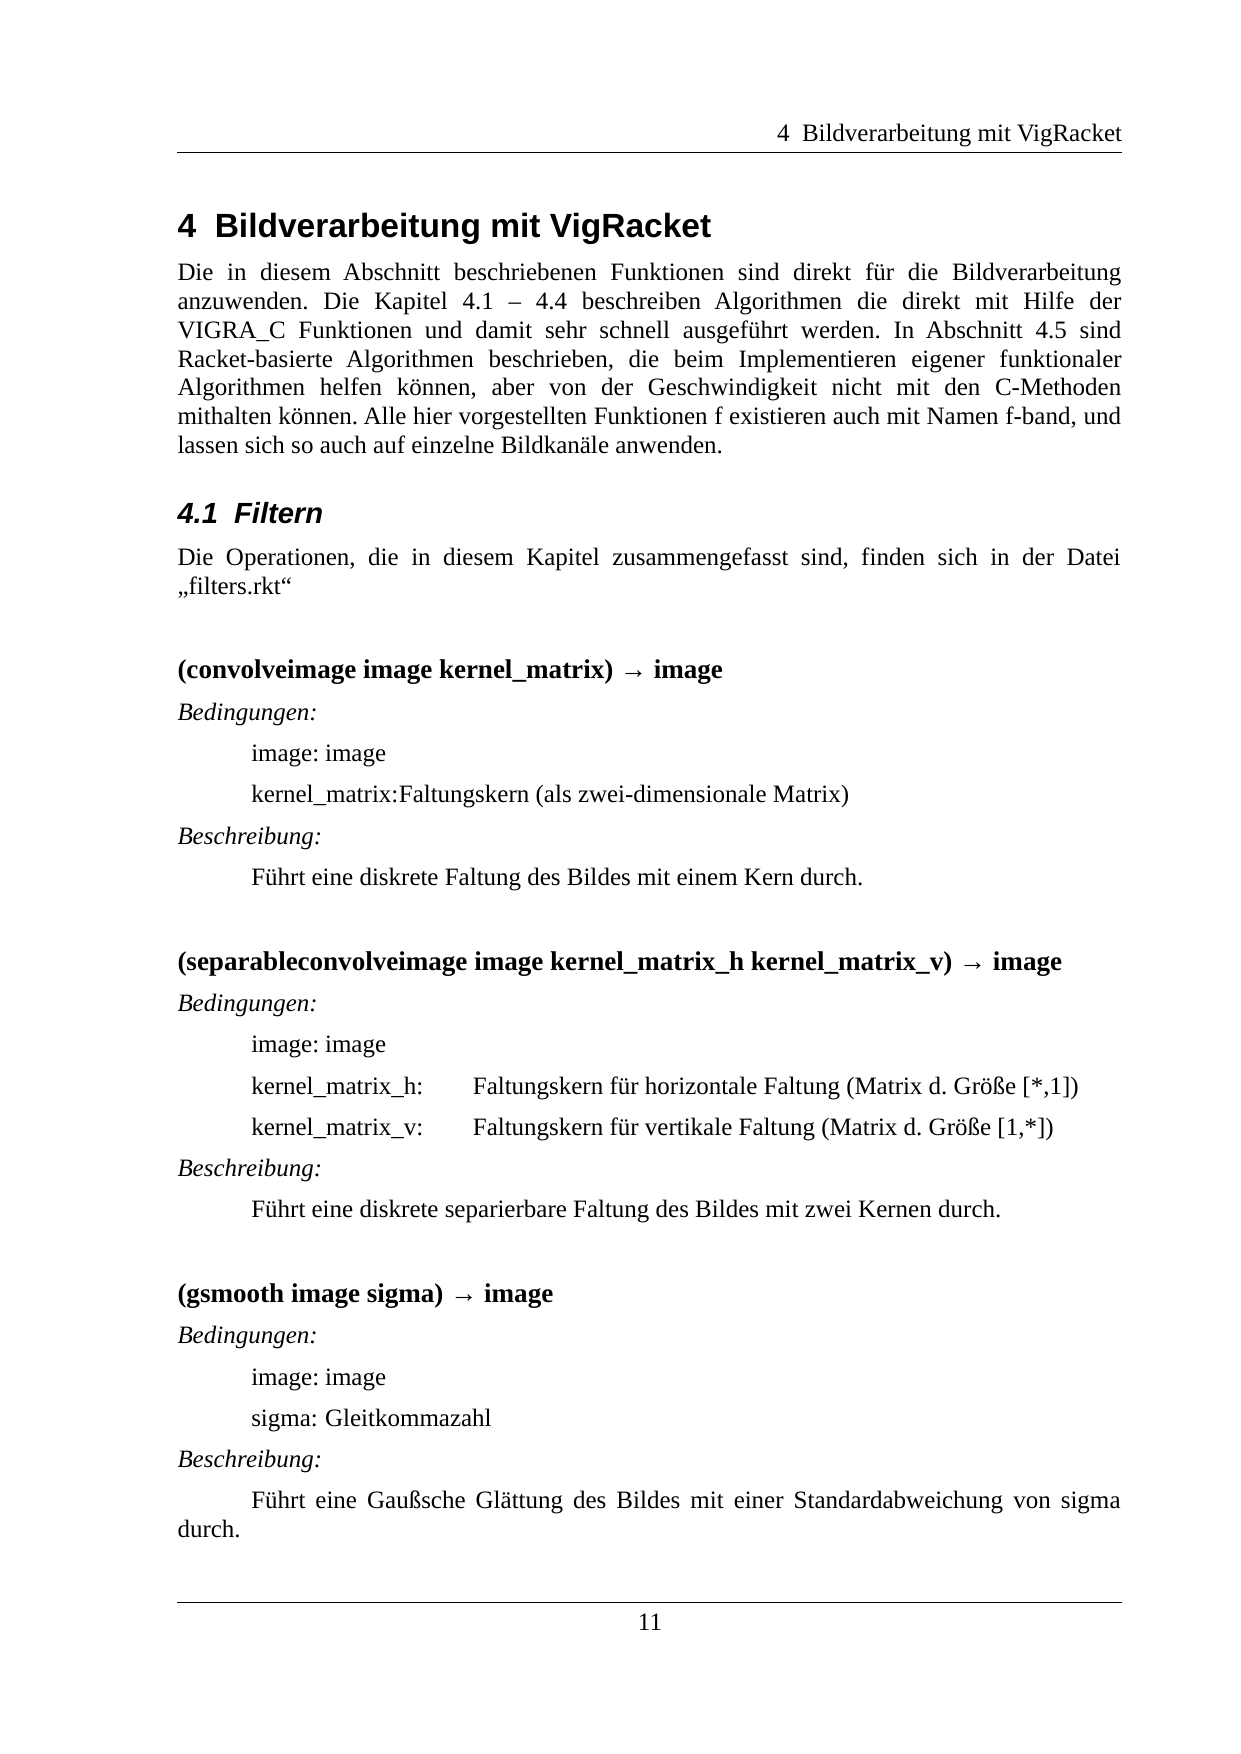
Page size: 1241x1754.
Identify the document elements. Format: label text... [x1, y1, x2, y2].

text (convolveimage image kernel_matrix) → image [177, 653, 1122, 684]
text kernel_matrix_h: Faltungskern für horizontale Faltung (Matrix d. Größe [*,1]) [177, 1071, 1122, 1099]
text sigma: Gleitkommazahl [177, 1403, 1122, 1432]
text Führt eine Gaußsche Glättung des Bildes mit einer Standardabweichung von sigma durch. [177, 1486, 1122, 1543]
text kernel_matrix: Faltungskern (als zwei-dimensionale Matrix) [177, 779, 1122, 808]
text Bedingungen: [177, 697, 1122, 726]
text Beschreibung: [177, 1153, 1122, 1182]
text Bedingungen: [177, 988, 1122, 1017]
text (separableconvolveimage image kernel_matrix_h kernel_matrix_v) → image [177, 944, 1122, 976]
subtitle 4 Bildverarbeitung mit VigRacket [177, 206, 1122, 245]
text Beschreibung: [177, 1444, 1122, 1473]
text Führt eine diskrete separierbare Faltung des Bildes mit zwei Kernen durch. [177, 1194, 1122, 1223]
text image: image [177, 738, 1122, 767]
subtitle 4.1 Filtern [177, 496, 1122, 530]
text image: image [177, 1029, 1122, 1058]
text Die in diesem Abschnitt beschriebenen Funktionen sind direkt für die Bildverarbeitung anzuwenden. Die Kapitel 4.1 – 4.4 beschreiben Algorithmen die direkt mit Hilfe der VIGRA_C Funktionen und damit sehr schnell ausgeführt werden. In Abschnitt 4.5 sind Racket-basierte Algorithmen beschrieben, die beim Implementieren eigener funktionaler Algorithmen helfen können, aber von der Geschwindigkeit nicht mit den C-Methoden mithalten können. Alle hier vorgestellten Funktionen f existieren auch mit Namen f-band, und lassen sich so auch auf einzelne Bildkanäle anwenden. [177, 257, 1122, 459]
text Die Operationen, die in diesem Kapitel zusammengefasst sind, finden sich in der Datei „filters.rkt“ [177, 542, 1122, 600]
text Beschreibung: [177, 821, 1122, 849]
text Führt eine diskrete Faltung des Bildes mit einem Kern durch. [177, 862, 1122, 891]
text kernel_matrix_v: Faltungskern für vertikale Faltung (Matrix d. Größe [1,*]) [177, 1112, 1122, 1141]
text Bedingungen: [177, 1321, 1122, 1349]
text (gsmooth image sigma) → image [177, 1277, 1122, 1308]
text image: image [177, 1362, 1122, 1391]
